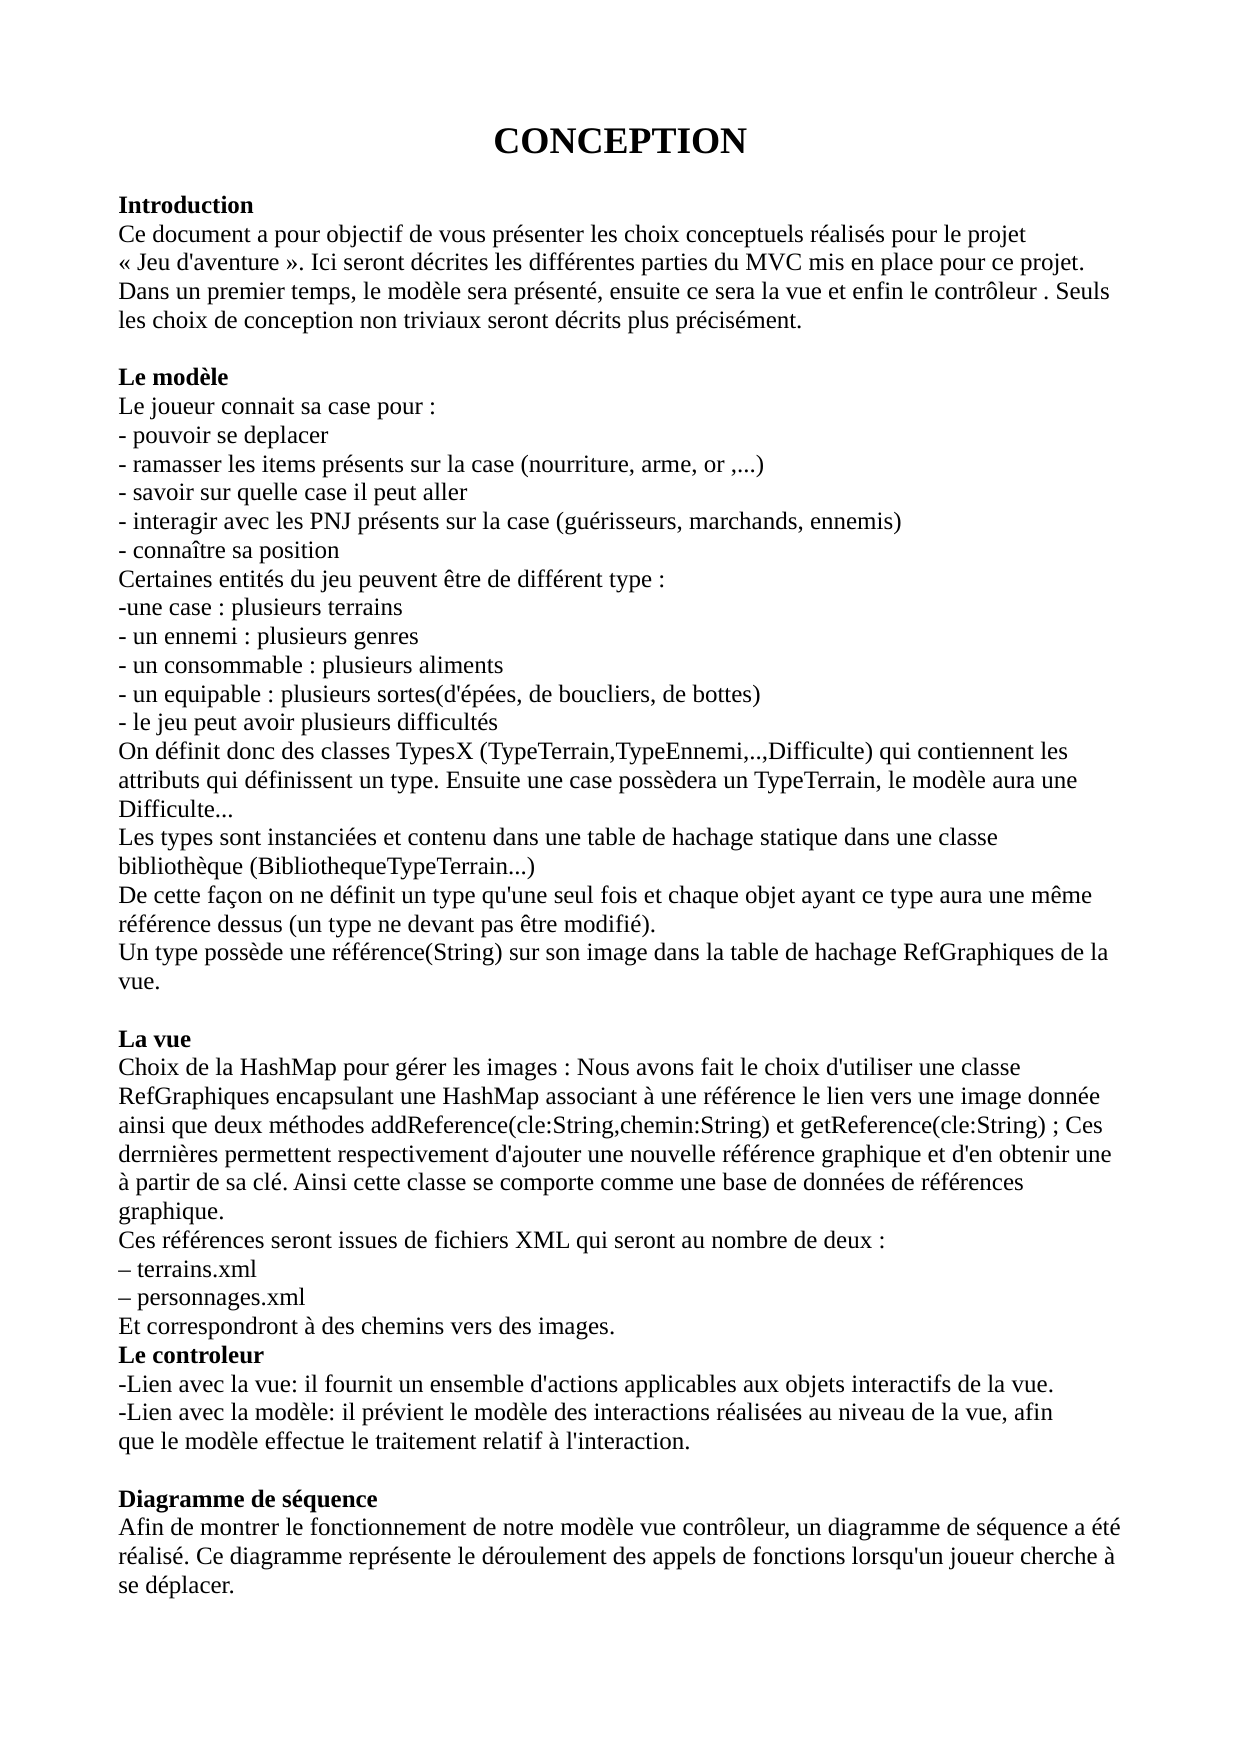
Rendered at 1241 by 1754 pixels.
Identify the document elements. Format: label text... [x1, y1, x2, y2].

text CONCEPTION [118, 118, 1122, 161]
text - un ennemi : plusieurs genres [118, 621, 1122, 650]
text RefGraphiques encapsulant une HashMap associant à une référence le lien vers une image donnée [118, 1081, 1122, 1110]
text derrnières permettent respectivement d'ajouter une nouvelle référence graphique et d'en obtenir une [118, 1139, 1122, 1167]
text Et correspondront à des chemins vers des images. [118, 1311, 1122, 1340]
text Les types sont instanciées et contenu dans une table de hachage statique dans une classe [118, 822, 1122, 851]
text -Lien avec la vue: il fournit un ensemble d'actions applicables aux objets interactifs de la vue. [118, 1369, 1122, 1397]
text Ce document a pour objectif de vous présenter les choix conceptuels réalisés pour le projet [118, 219, 1122, 247]
text ainsi que deux méthodes addReference(cle:String,chemin:String) et getReference(cle:String) ; Ces [118, 1110, 1122, 1139]
text bibliothèque (BibliothequeTypeTerrain...) [118, 851, 1122, 880]
text - pouvoir se deplacer [118, 420, 1122, 449]
text - le jeu peut avoir plusieurs difficultés [118, 707, 1122, 736]
text attributs qui définissent un type. Ensuite une case possèdera un TypeTerrain, le modèle aura une [118, 765, 1122, 794]
text – personnages.xml [118, 1282, 1122, 1311]
text se déplacer. [118, 1570, 1122, 1599]
text De cette façon on ne définit un type qu'une seul fois et chaque objet ayant ce type aura une même [118, 880, 1122, 909]
text Ces références seront issues de fichiers XML qui seront au nombre de deux : [118, 1225, 1122, 1254]
text Choix de la HashMap pour gérer les images : Nous avons fait le choix d'utiliser une classe [118, 1052, 1122, 1081]
text Certaines entités du jeu peuvent être de différent type : [118, 564, 1122, 592]
text -une case : plusieurs terrains [118, 592, 1122, 621]
text les choix de conception non triviaux seront décrits plus précisément. [118, 305, 1122, 334]
text Le controleur [118, 1340, 1122, 1369]
text réalisé. Ce diagramme représente le déroulement des appels de fonctions lorsqu'un joueur cherche à [118, 1541, 1122, 1570]
text - un equipable : plusieurs sortes(d'épées, de boucliers, de bottes) [118, 679, 1122, 707]
text Le joueur connait sa case pour : [118, 391, 1122, 420]
text - connaître sa position [118, 535, 1122, 564]
text - un consommable : plusieurs aliments [118, 650, 1122, 679]
text La vue [118, 1024, 1122, 1052]
text à partir de sa clé. Ainsi cette classe se comporte comme une base de données de références [118, 1167, 1122, 1196]
text - savoir sur quelle case il peut aller [118, 477, 1122, 506]
text « Jeu d'aventure ». Ici seront décrites les différentes parties du MVC mis en place pour ce projet. [118, 247, 1122, 276]
text Un type possède une référence(String) sur son image dans la table de hachage RefGraphiques de la [118, 937, 1122, 966]
text que le modèle effectue le traitement relatif à l'interaction. [118, 1426, 1122, 1455]
text Le modèle [118, 362, 1122, 391]
text -Lien avec la modèle: il prévient le modèle des interactions réalisées au niveau de la vue, afin [118, 1397, 1122, 1426]
text – terrains.xml [118, 1254, 1122, 1282]
text Diagramme de séquence [118, 1484, 1122, 1512]
text Introduction [118, 190, 1122, 219]
text - interagir avec les PNJ présents sur la case (guérisseurs, marchands, ennemis) [118, 506, 1122, 535]
text Afin de montrer le fonctionnement de notre modèle vue contrôleur, un diagramme de séquence a été [118, 1512, 1122, 1541]
text Difficulte... [118, 794, 1122, 822]
text Dans un premier temps, le modèle sera présenté, ensuite ce sera la vue et enfin le contrôleur . Seuls [118, 276, 1122, 305]
text référence dessus (un type ne devant pas être modifié). [118, 909, 1122, 937]
text graphique. [118, 1196, 1122, 1225]
text On définit donc des classes TypesX (TypeTerrain,TypeEnnemi,..,Difficulte) qui contiennent les [118, 736, 1122, 765]
text - ramasser les items présents sur la case (nourriture, arme, or ,...) [118, 449, 1122, 477]
text vue. [118, 966, 1122, 995]
